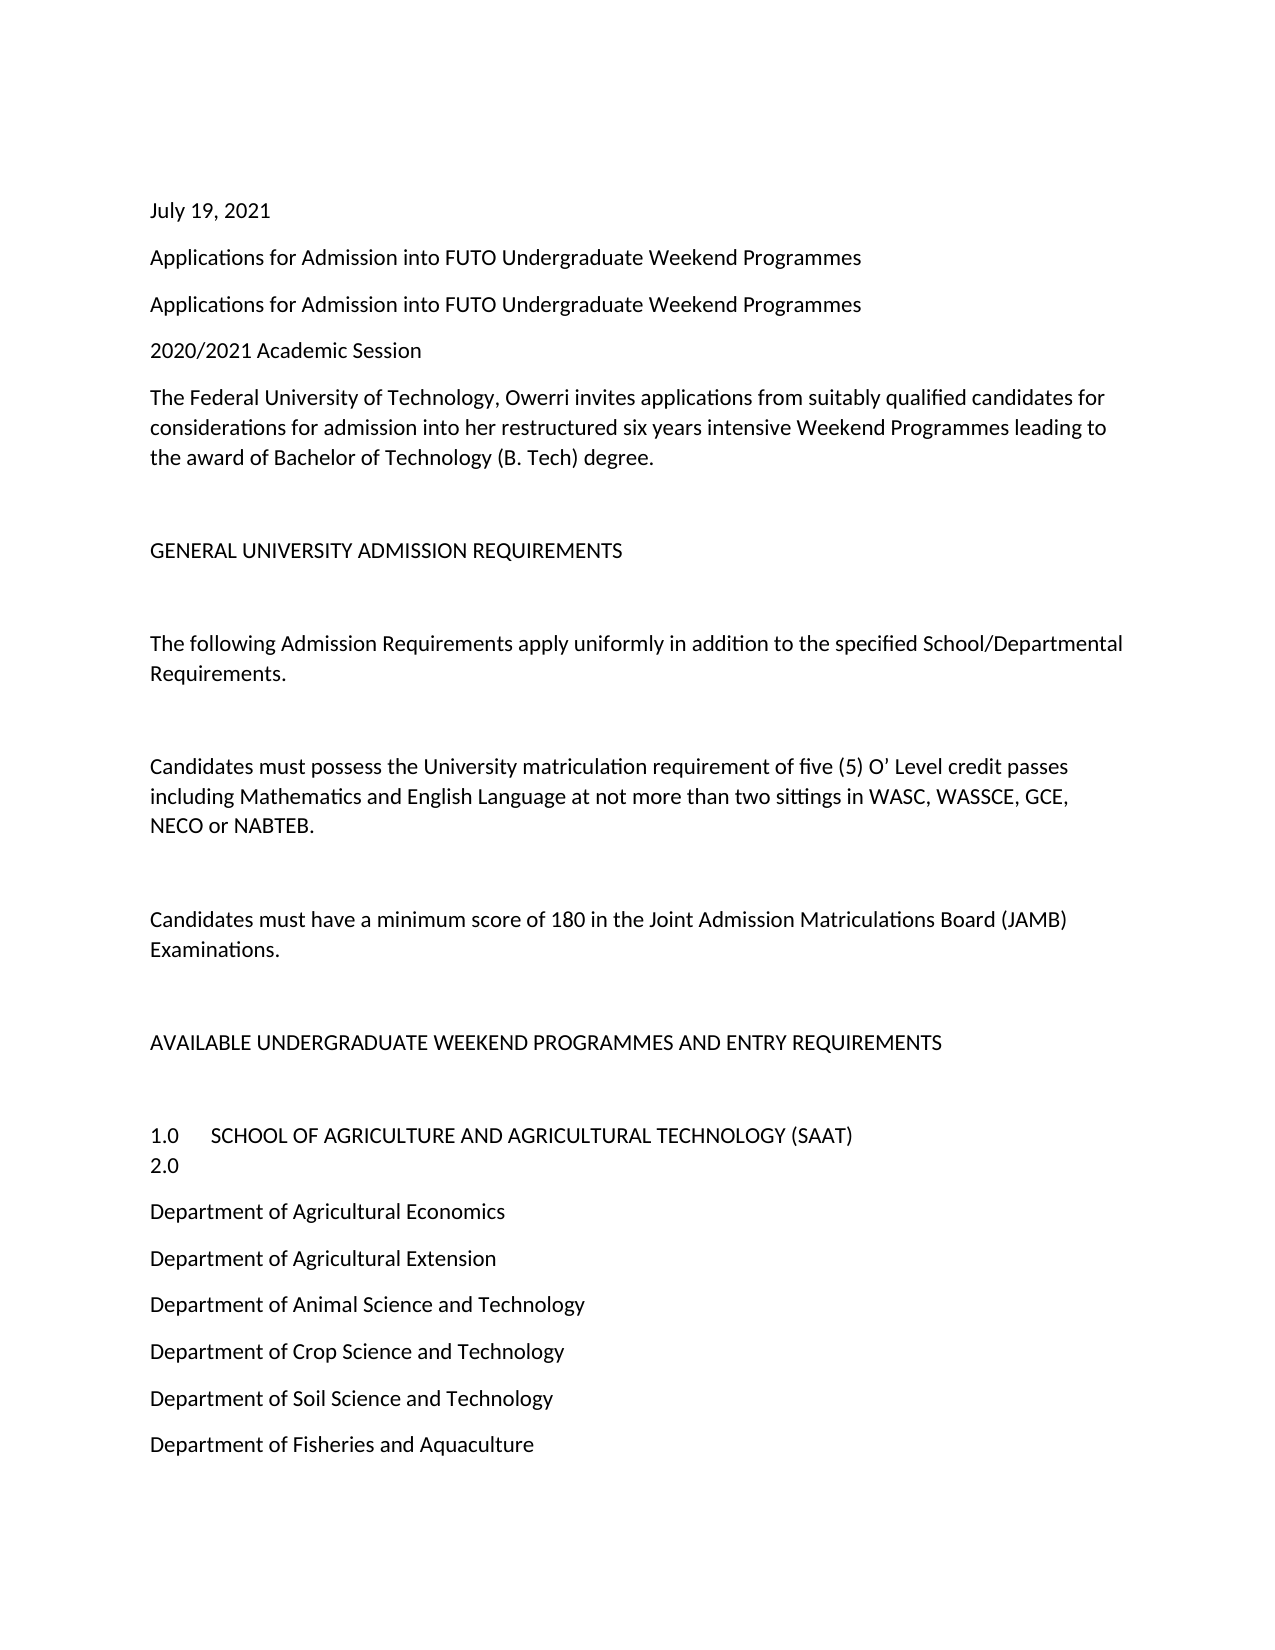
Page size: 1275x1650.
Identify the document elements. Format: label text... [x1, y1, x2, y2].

text The following Admission Requirements apply uniformly in addition to the specified School/Departmental Requirements. [150, 629, 1125, 687]
text Department of Crop Science and Technology [150, 1337, 1125, 1365]
text Department of Fisheries and Aquaculture [150, 1430, 1125, 1458]
text The Federal University of Technology, Owerri invites applications from suitably qualified candidates for considerations for admission into her restructured six years intensive Weekend Programmes leading to the award of Bachelor of Technology (B. Tech) degree. [150, 383, 1125, 471]
text Department of Agricultural Extension [150, 1244, 1125, 1272]
text Candidates must have a minimum score of 180 in the Joint Admission Matriculations Board (JAMB) Examinations. [150, 905, 1125, 963]
list SCHOOL OF AGRICULTURE AND AGRICULTURAL TECHNOLOGY (SAAT) [150, 1121, 1125, 1149]
text 2020/2021 Academic Session [150, 336, 1125, 364]
text Department of Animal Science and Technology [150, 1291, 1125, 1318]
text July 19, 2021 [150, 197, 1125, 224]
text Department of Agricultural Economics [150, 1197, 1125, 1225]
text Applications for Admission into FUTO Undergraduate Weekend Programmes [150, 290, 1125, 318]
text GENERAL UNIVERSITY ADMISSION REQUIREMENTS [150, 536, 1125, 564]
text AVAILABLE UNDERGRADUATE WEEKEND PROGRAMMES AND ENTRY REQUIREMENTS [150, 1028, 1125, 1056]
text Applications for Admission into FUTO Undergraduate Weekend Programmes [150, 243, 1125, 271]
text Candidates must possess the University matriculation requirement of five (5) O’ Level credit passes including Mathematics and English Language at not more than two sittings in WASC, WASSCE, GCE, NECO or NABTEB. [150, 752, 1125, 840]
text Department of Soil Science and Technology [150, 1384, 1125, 1412]
